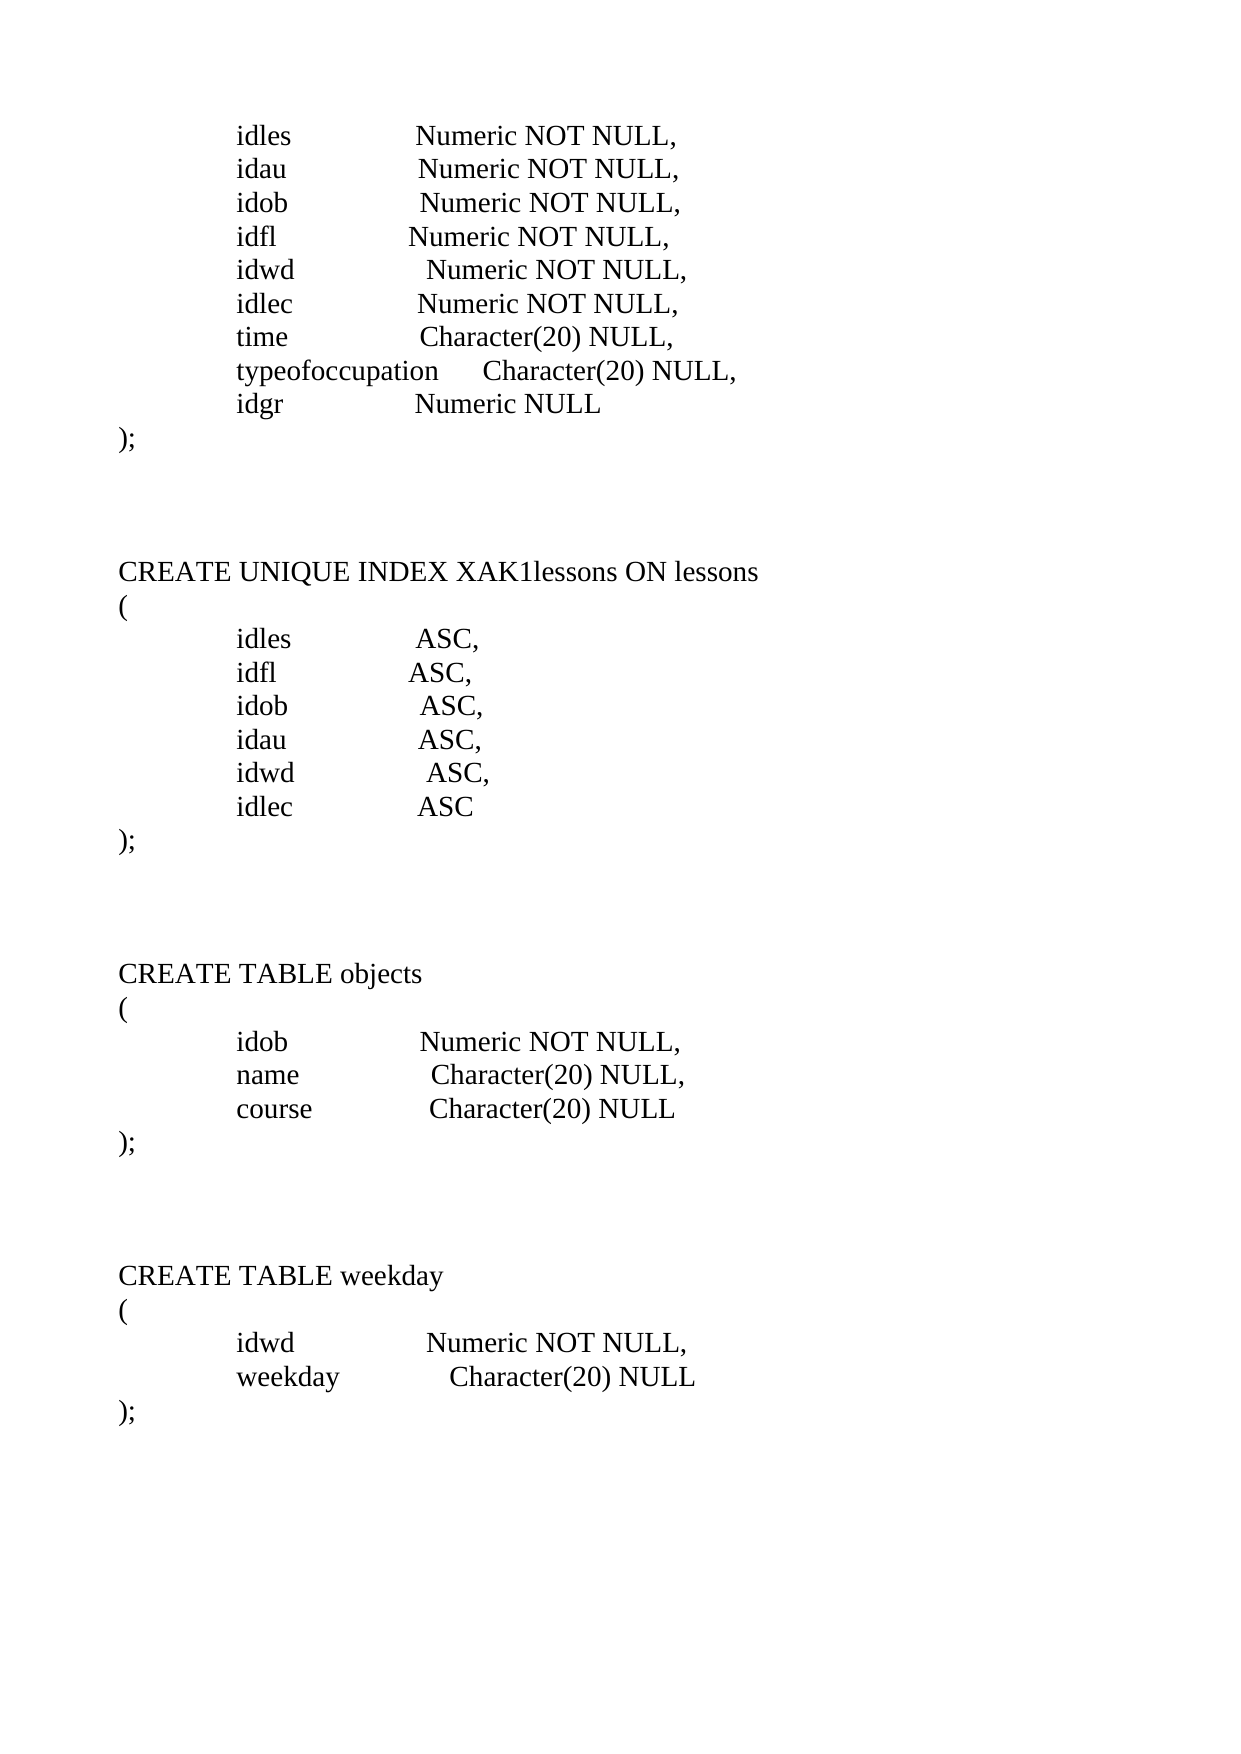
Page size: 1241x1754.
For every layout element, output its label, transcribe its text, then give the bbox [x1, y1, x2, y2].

text idles Numeric NOT NULL, [118, 118, 1122, 152]
text idlec Numeric NOT NULL, [118, 286, 1122, 319]
text CREATE UNIQUE INDEX XAK1lessons ON lessons [118, 554, 1122, 588]
text ( [118, 588, 1122, 621]
text typeofoccupation Character(20) NULL, [118, 353, 1122, 386]
text time Character(20) NULL, [118, 319, 1122, 353]
text course Character(20) NULL [118, 1091, 1122, 1124]
text idwd ASC, [118, 755, 1122, 789]
text ); [118, 1124, 1122, 1158]
text idau ASC, [118, 722, 1122, 755]
text ); [118, 1393, 1122, 1426]
text idgr Numeric NULL [118, 386, 1122, 420]
text idob Numeric NOT NULL, [118, 185, 1122, 219]
text idfl ASC, [118, 655, 1122, 688]
text idob ASC, [118, 688, 1122, 722]
text idwd Numeric NOT NULL, [118, 252, 1122, 286]
text idlec ASC [118, 789, 1122, 822]
text ); [118, 420, 1122, 453]
text ); [118, 822, 1122, 856]
text ( [118, 990, 1122, 1024]
text name Character(20) NULL, [118, 1057, 1122, 1091]
text idob Numeric NOT NULL, [118, 1024, 1122, 1057]
text idwd Numeric NOT NULL, [118, 1326, 1122, 1359]
text weekday Character(20) NULL [118, 1359, 1122, 1393]
text CREATE TABLE weekday [118, 1258, 1122, 1292]
text idfl Numeric NOT NULL, [118, 219, 1122, 252]
text idau Numeric NOT NULL, [118, 152, 1122, 185]
text CREATE TABLE objects [118, 957, 1122, 990]
text idles ASC, [118, 621, 1122, 655]
text ( [118, 1292, 1122, 1326]
